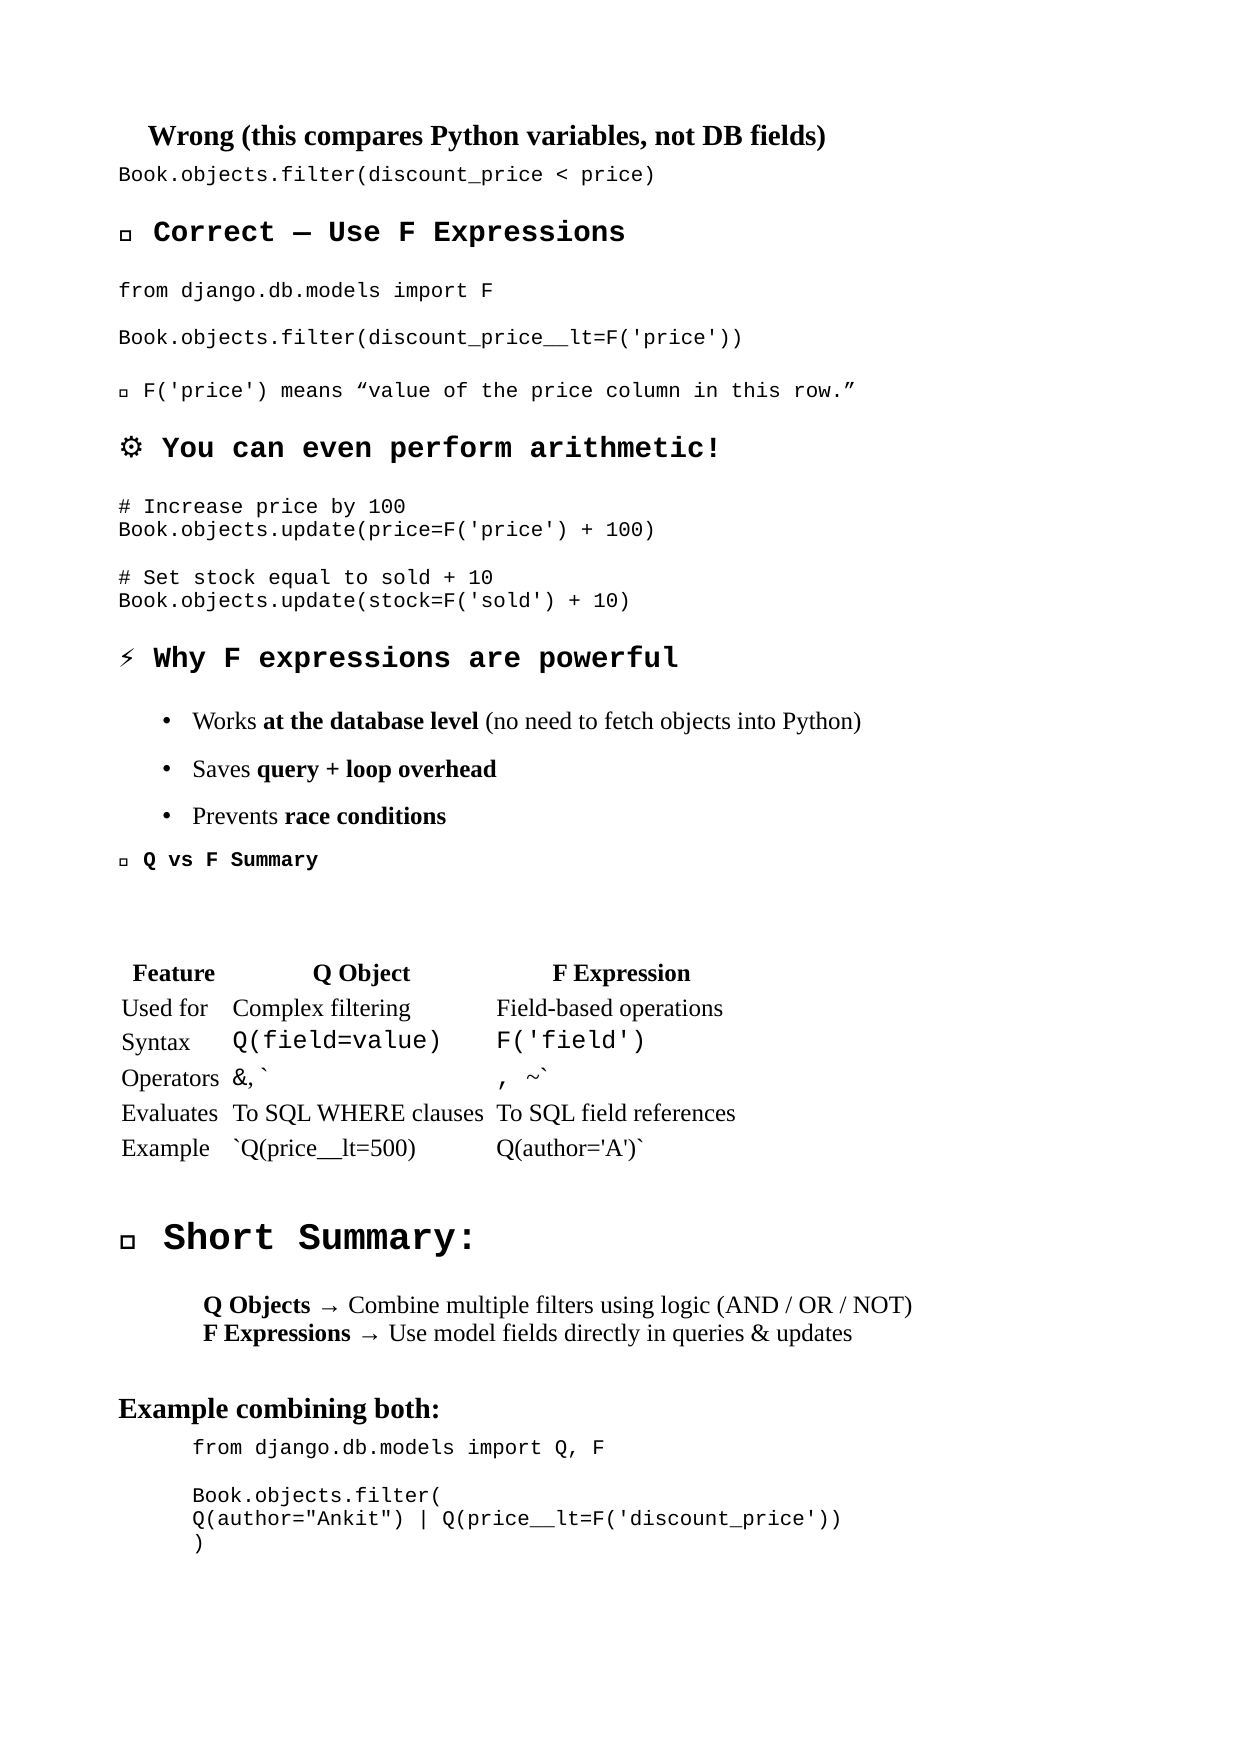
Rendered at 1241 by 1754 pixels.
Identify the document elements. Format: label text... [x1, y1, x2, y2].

table_cell Complex filtering [229, 990, 493, 1024]
table_cell Field-based operations [493, 990, 749, 1024]
subtitle ❌ Wrong (this compares Python variables, not DB fields) [118, 118, 1122, 152]
table_cell Example [118, 1130, 229, 1165]
table_cell , ~` [493, 1059, 749, 1096]
text Book.objects.filter(discount_price__lt=F('price')) [118, 327, 1122, 351]
subtitle ⚙️ You can even perform arithmetic! [118, 433, 1122, 466]
text 💡 F('price') means “value of the price column in this row.” [118, 380, 1122, 404]
table_cell Operators [118, 1059, 229, 1096]
list Saves query + loop overhead [162, 754, 1122, 782]
text Q(author="Ankit") | Q(price__lt=F('discount_price')) [118, 1508, 1122, 1532]
table_cell Evaluates [118, 1096, 229, 1130]
text ) [118, 1532, 1122, 1556]
table_cell Used for [118, 990, 229, 1024]
text Book.objects.update(price=F('price') + 100) [118, 519, 1122, 543]
table_cell Syntax [118, 1024, 229, 1059]
table_header Q Object [229, 955, 493, 990]
subtitle 🧠 Short Summary: [118, 1218, 1122, 1260]
table_cell F('field') [493, 1024, 749, 1059]
table_header Feature [118, 955, 229, 990]
table_cell Q(author='A')` [493, 1130, 749, 1165]
text from django.db.models import F [118, 280, 1122, 303]
text Book.objects.update(stock=F('sold') + 10) [118, 590, 1122, 614]
table_cell Q(field=value) [229, 1024, 493, 1059]
subtitle Example combining both: [118, 1391, 1122, 1425]
text Book.objects.filter(discount_price < price) [118, 164, 1122, 188]
list Prevents race conditions [162, 801, 1122, 830]
table_cell `Q(price__lt=500) [229, 1130, 493, 1165]
table_cell To SQL WHERE clauses [229, 1096, 493, 1130]
text # Set stock equal to sold + 10 [118, 567, 1122, 590]
table_cell To SQL field references [493, 1096, 749, 1130]
table_cell &, ` [229, 1059, 493, 1096]
text 🧱 Q vs F Summary [118, 849, 1122, 872]
subtitle ✅ Correct — Use F Expressions [118, 217, 1122, 250]
text 🔹 Q Objects → Combine multiple filters using logic (AND / OR / NOT) 🔹 F Expressions → Use model fields directly in queries & updates [177, 1290, 1063, 1347]
text Book.objects.filter( [118, 1485, 1122, 1508]
subtitle ⚡ Why F expressions are powerful [118, 643, 1122, 677]
text from django.db.models import Q, F [118, 1437, 1122, 1461]
list Works at the database level (no need to fetch objects into Python) [162, 706, 1122, 735]
table_header F Expression [493, 955, 749, 990]
text # Increase price by 100 [118, 496, 1122, 519]
